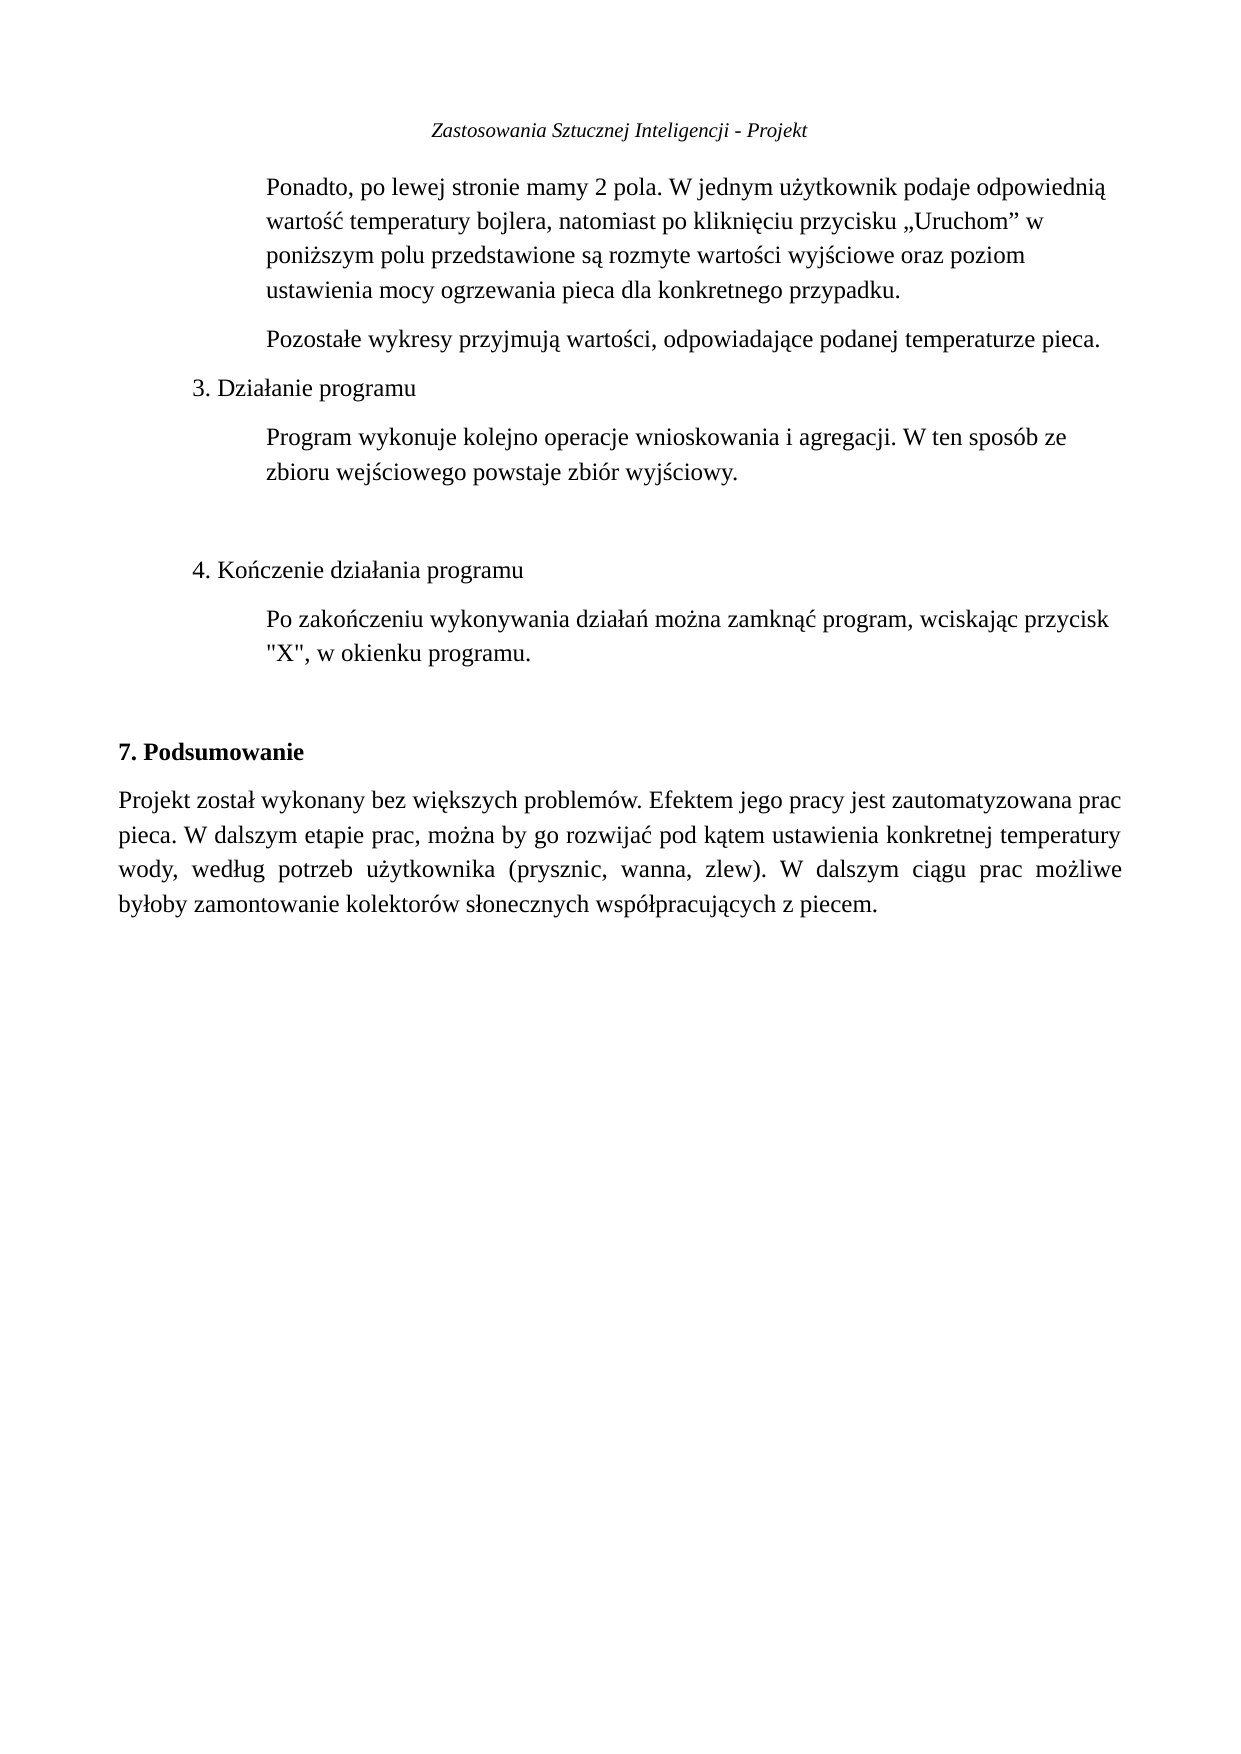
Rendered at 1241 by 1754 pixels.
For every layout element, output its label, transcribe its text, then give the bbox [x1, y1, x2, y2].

text Program wykonuje kolejno operacje wnioskowania i agregacji. W ten sposób ze zbioru wejściowego powstaje zbiór wyjściowy. [118, 422, 1122, 486]
text Ponadto, po lewej stronie mamy 2 pola. W jednym użytkownik podaje odpowiednią wartość temperatury bojlera, natomiast po kliknięciu przycisku „Uruchom” w poniższym polu przedstawione są rozmyte wartości wyjściowe oraz poziom ustawienia mocy ogrzewania pieca dla konkretnego przypadku. [118, 172, 1122, 304]
text Projekt został wykonany bez większych problemów. Efektem jego pracy jest zautomatyzowana prac pieca. W dalszym etapie prac, można by go rozwijać pod kątem ustawienia konkretnej temperatury wody, według potrzeb użytkownika (prysznic, wanna, zlew). W dalszym ciągu prac możliwe byłoby zamontowanie kolektorów słonecznych współpracujących z piecem. [118, 786, 1122, 918]
text 4. Kończenie działania programu [118, 555, 1122, 584]
text 7. Podsumowanie [118, 737, 1122, 765]
text 3. Działanie programu [118, 373, 1122, 402]
text Po zakończeniu wykonywania działań można zamknąć program, wciskając przycisk "X", w okienku programu. [118, 604, 1122, 667]
text Pozostałe wykresy przyjmują wartości, odpowiadające podanej temperaturze pieca. [118, 324, 1122, 353]
